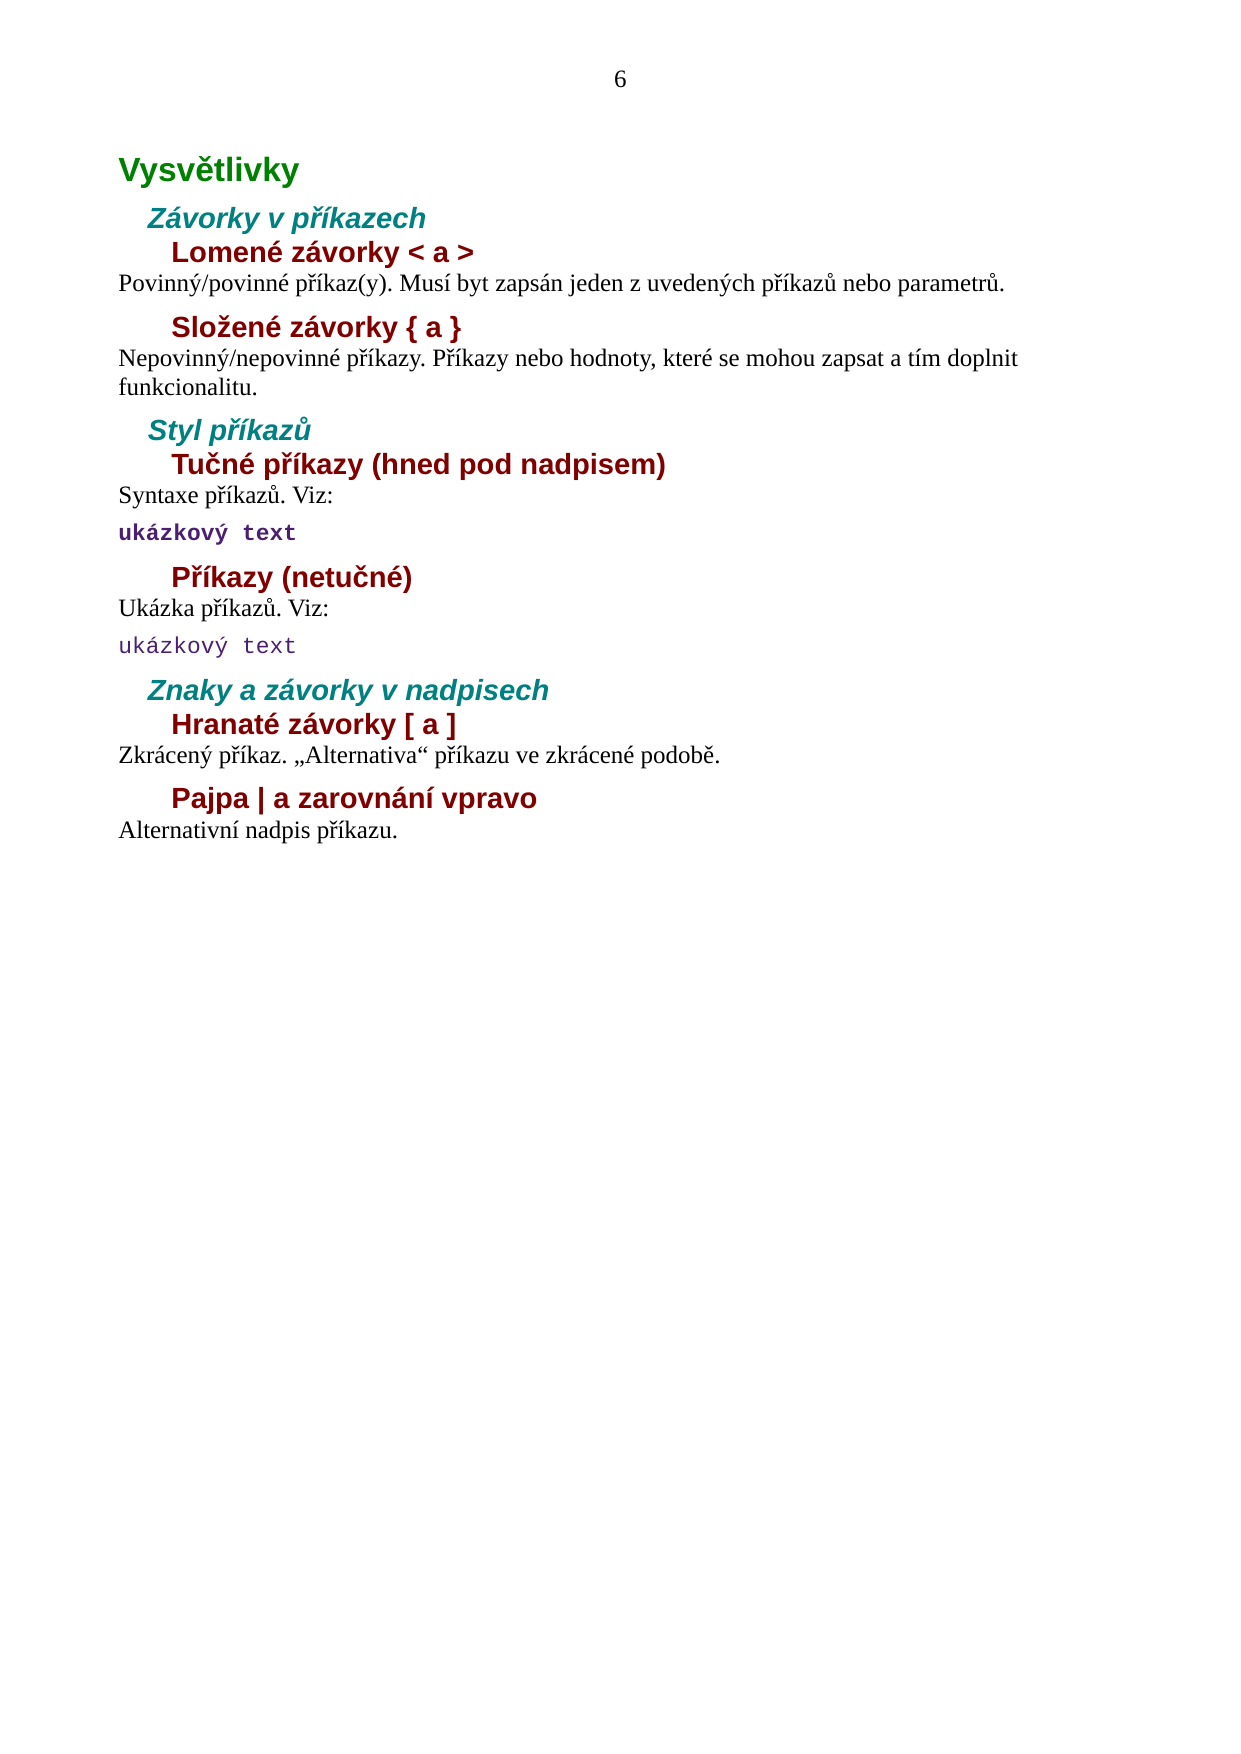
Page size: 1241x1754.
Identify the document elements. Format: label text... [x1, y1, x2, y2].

subtitle Příkazy (netučné) [171, 560, 1122, 593]
subtitle Vysvětlivky [118, 150, 1122, 189]
text Povinný/povinné příkaz(y). Musí byt zapsán jeden z uvedených příkazů nebo parametrů. [118, 268, 1122, 297]
subtitle Tučné příkazy (hned pod nadpisem) [171, 447, 1122, 480]
subtitle Závorky v příkazech [148, 201, 1122, 235]
subtitle Styl příkazů [148, 413, 1122, 447]
text Ukázka příkazů. Viz: [118, 593, 1122, 622]
text Syntaxe příkazů. Viz: [118, 480, 1122, 509]
subtitle Složené závorky { a } [171, 309, 1122, 343]
text ukázkový text [118, 521, 1122, 547]
text ukázkový text [118, 635, 1122, 661]
subtitle Hranaté závorky [ a ] [171, 707, 1122, 740]
text Zkrácený příkaz. „Alternativa“ příkazu ve zkrácené podobě. [118, 740, 1122, 769]
subtitle Pajpa | a zarovnání vpravo [171, 781, 1122, 815]
subtitle Znaky a závorky v nadpisech [148, 673, 1122, 707]
text Nepovinný/nepovinné příkazy. Příkazy nebo hodnoty, které se mohou zapsat a tím doplnit funkcionalitu. [118, 343, 1122, 401]
subtitle Lomené závorky < a > [171, 235, 1122, 268]
text Alternativní nadpis příkazu. [118, 815, 1122, 844]
